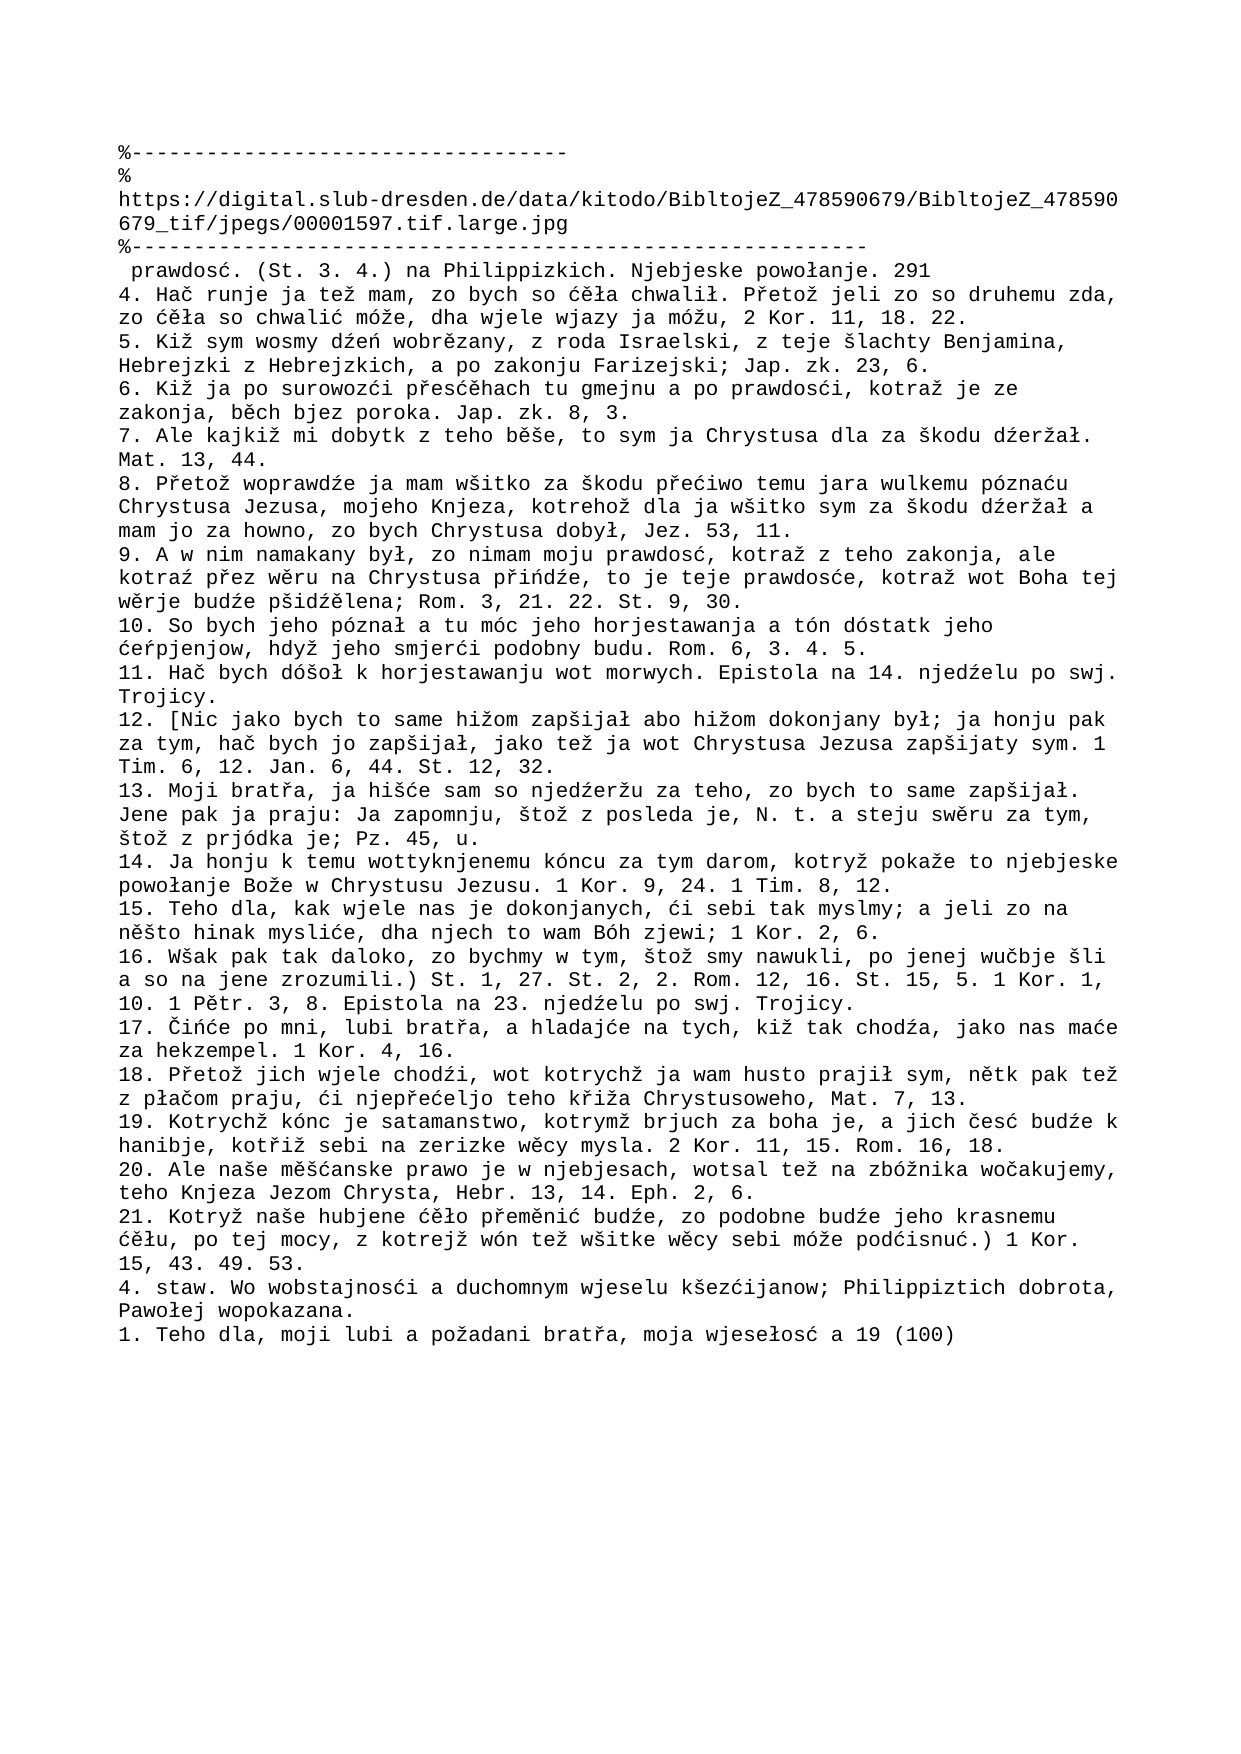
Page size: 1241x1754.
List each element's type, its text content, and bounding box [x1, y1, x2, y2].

text 10. So bych jeho póznał a tu móc jeho horjestawanja a tón dóstatk jeho ćeŕpjenjow, hdyž jeho smjerći podobny budu. Rom. 6, 3. 4. 5. [118, 615, 1122, 662]
text 4. Hač runje ja tež mam, zo bych so ćěła chwalił. Přetož jeli zo so druhemu zda, zo ćěła so chwalić móže, dha wjele wjazy ja móžu, 2 Kor. 11, 18. 22. [118, 284, 1122, 331]
text 7. Ale kajkiž mi dobytk z teho běše, to sym ja Chrystusa dla za škodu dźeržał. Mat. 13, 44. [118, 426, 1122, 473]
text prawdosć. (St. 3. 4.) na Philippizkich. Njebjeske powołanje. 291 [118, 260, 1122, 284]
text 11. Hač bych dóšoł k horjestawanju wot morwych. Epistola na 14. njedźelu po swj. Trojicy. [118, 662, 1122, 709]
text %----------------------------------------------------------- [118, 236, 1122, 260]
text 15. Teho dla, kak wjele nas je dokonjanych, ći sebi tak myslmy; a jeli zo na něšto hinak mysliće, dha njech to wam Bóh zjewi; 1 Kor. 2, 6. [118, 898, 1122, 946]
text 17. Čińće po mni, lubi bratřa, a hladajće na tych, kiž tak chodźa, jako nas maće za hekzempel. 1 Kor. 4, 16. [118, 1017, 1122, 1064]
text 5. Kiž sym wosmy dźeń wobrězany, z roda Israelski, z teje šlachty Benjamina, Hebrejzki z Hebrejzkich, a po zakonju Farizejski; Jap. zk. 23, 6. [118, 331, 1122, 378]
text 18. Přetož jich wjele chodźi, wot kotrychž ja wam husto prajił sym, nětk pak tež z płačom praju, ći njepřećeljo teho křiža Chrystusoweho, Mat. 7, 13. [118, 1064, 1122, 1111]
text %----------------------------------- [118, 142, 1122, 165]
text 8. Přetož woprawdźe ja mam wšitko za škodu přećiwo temu jara wulkemu póznaću Chrystusa Jezusa, mojeho Knjeza, kotrehož dla ja wšitko sym za škodu dźeržał a mam jo za howno, zo bych Chrystusa dobył, Jez. 53, 11. [118, 473, 1122, 544]
text 14. Ja honju k temu wottyknjenemu kóncu za tym darom, kotryž pokaže to njebjeske powołanje Bože w Chrystusu Jezusu. 1 Kor. 9, 24. 1 Tim. 8, 12. [118, 851, 1122, 898]
text 13. Moji bratřa, ja hišće sam so njedźeržu za teho, zo bych to same zapšijał. Jene pak ja praju: Ja zapomnju, štož z posleda je, N. t. a steju swěru za tym, štož z prjódka je; Pz. 45, u. [118, 780, 1122, 851]
text 16. Wšak pak tak daloko, zo bychmy w tym, štož smy nawukli, po jenej wučbje šli a so na jene zrozumili.) St. 1, 27. St. 2, 2. Rom. 12, 16. St. 15, 5. 1 Kor. 1, 10. 1 Pětr. 3, 8. Epistola na 23. njedźelu po swj. Trojicy. [118, 946, 1122, 1017]
text 9. A w nim namakany był, zo nimam moju prawdosć, kotraž z teho zakonja, ale kotraź přez wěru na Chrystusa přińdźe, to je teje prawdosće, kotraž wot Boha tej wěrje budźe pšidźělena; Rom. 3, 21. 22. St. 9, 30. [118, 544, 1122, 615]
text 4. staw. Wo wobstajnosći a duchomnym wjeselu kšezćijanow; Philippiztich dobrota, Pawołej wopokazana. [118, 1277, 1122, 1324]
text 19. Kotrychž kónc je satamanstwo, kotrymž brjuch za boha je, a jich česć budźe k hanibje, kotřiž sebi na zerizke wěcy mysla. 2 Kor. 11, 15. Rom. 16, 18. [118, 1111, 1122, 1158]
text 1. Teho dla, moji lubi a požadani bratřa, moja wjesełosć a 19 (100) [118, 1324, 1122, 1348]
text 20. Ale naše měšćanske prawo je w njebjesach, wotsal tež na zbóžnika wočakujemy, teho Knjeza Jezom Chrysta, Hebr. 13, 14. Eph. 2, 6. [118, 1158, 1122, 1206]
text 21. Kotryž naše hubjene ćěło přeměnić budźe, zo podobne budźe jeho krasnemu ćěłu, po tej mocy, z kotrejž wón tež wšitke wěcy sebi móže podćisnuć.) 1 Kor. 15, 43. 49. 53. [118, 1206, 1122, 1277]
text % https://digital.slub-dresden.de/data/kitodo/BibltojeZ_478590679/BibltojeZ_478590679_tif/jpegs/00001597.tif.large.jpg [118, 165, 1122, 236]
text 12. [Nic jako bych to same hižom zapšijał abo hižom dokonjany był; ja honju pak za tym, hač bych jo zapšijał, jako tež ja wot Chrystusa Jezusa zapšijaty sym. 1 Tim. 6, 12. Jan. 6, 44. St. 12, 32. [118, 709, 1122, 780]
text 6. Kiž ja po surowozći přesćěhach tu gmejnu a po prawdosći, kotraž je ze zakonja, běch bjez poroka. Jap. zk. 8, 3. [118, 378, 1122, 426]
